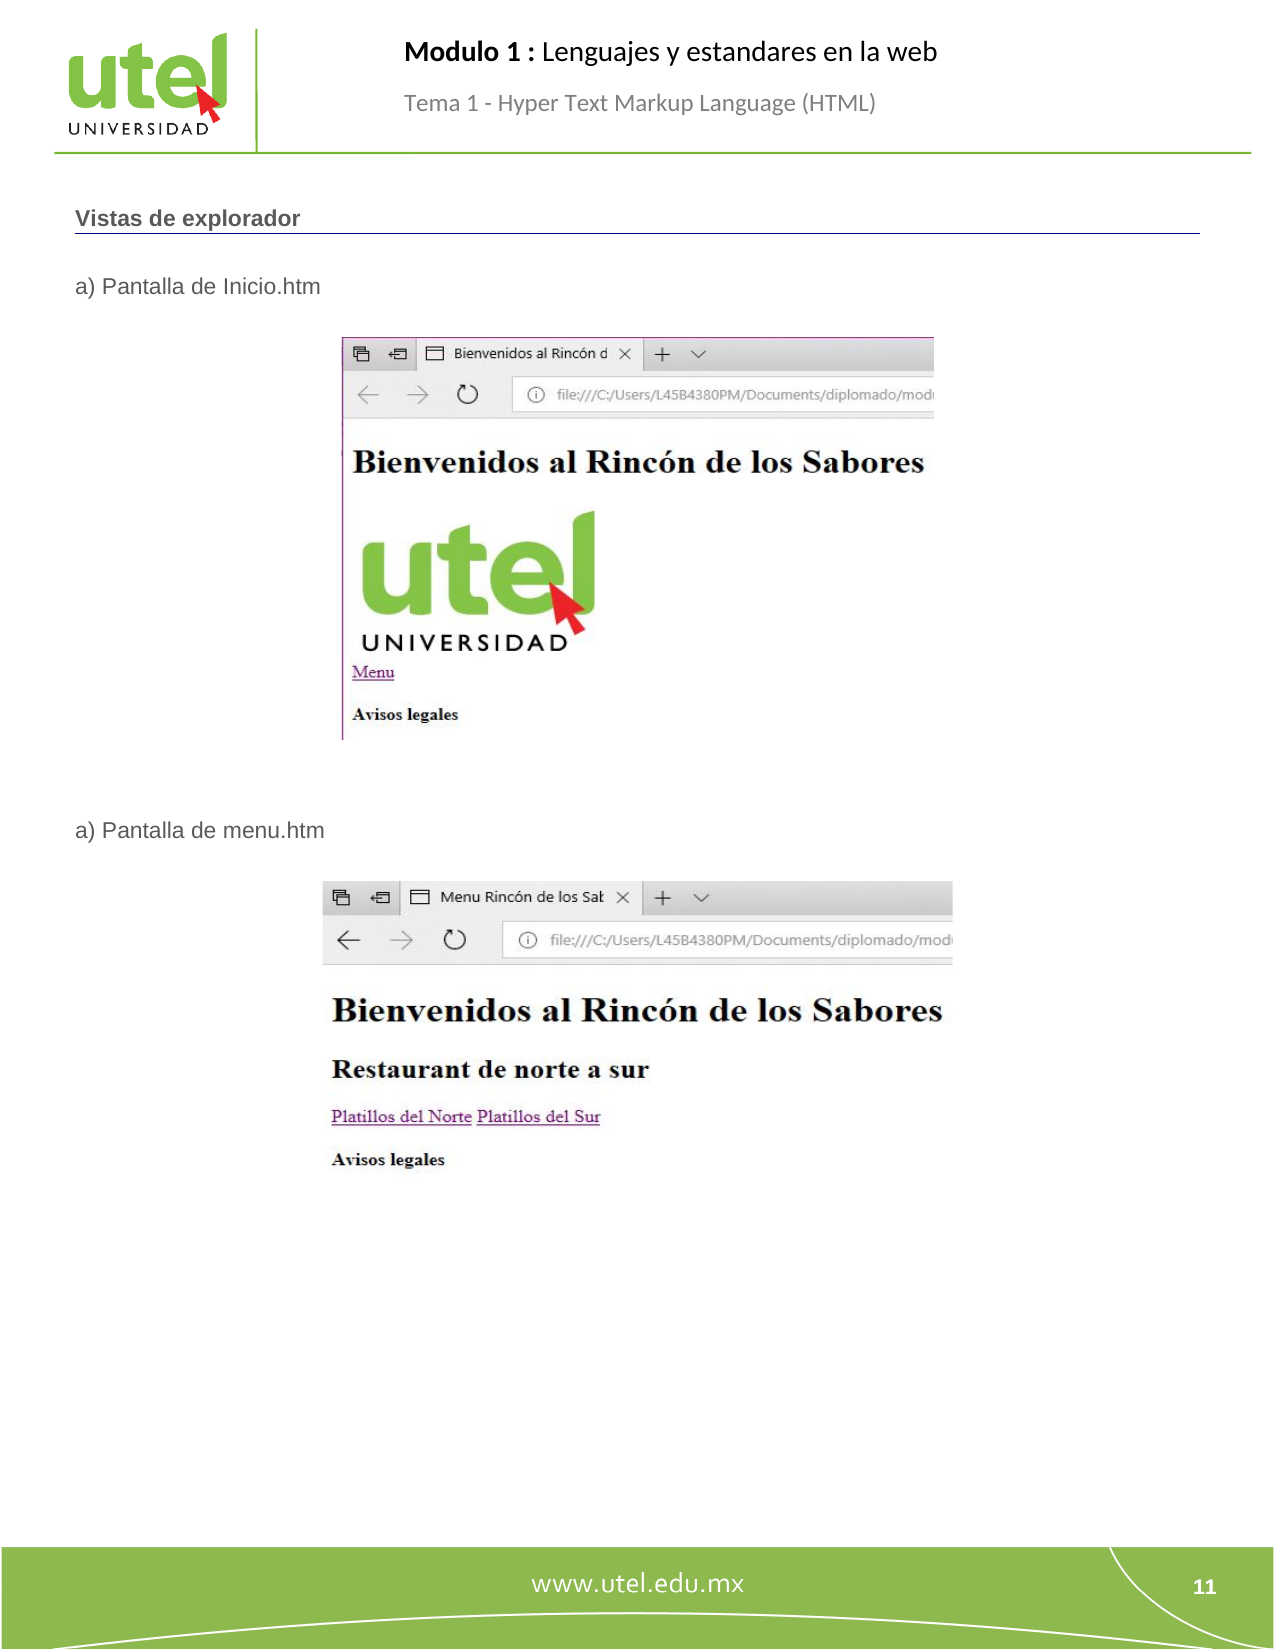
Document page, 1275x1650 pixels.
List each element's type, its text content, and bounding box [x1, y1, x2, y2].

text Vistas de explorador [75, 205, 1200, 233]
picture [341, 337, 934, 740]
text a) Pantalla de Inicio.htm [75, 273, 1200, 299]
picture [67, 23, 228, 144]
text a) Pantalla de menu.htm [75, 817, 1200, 843]
picture [1, 1534, 1274, 1649]
picture [322, 881, 953, 1183]
